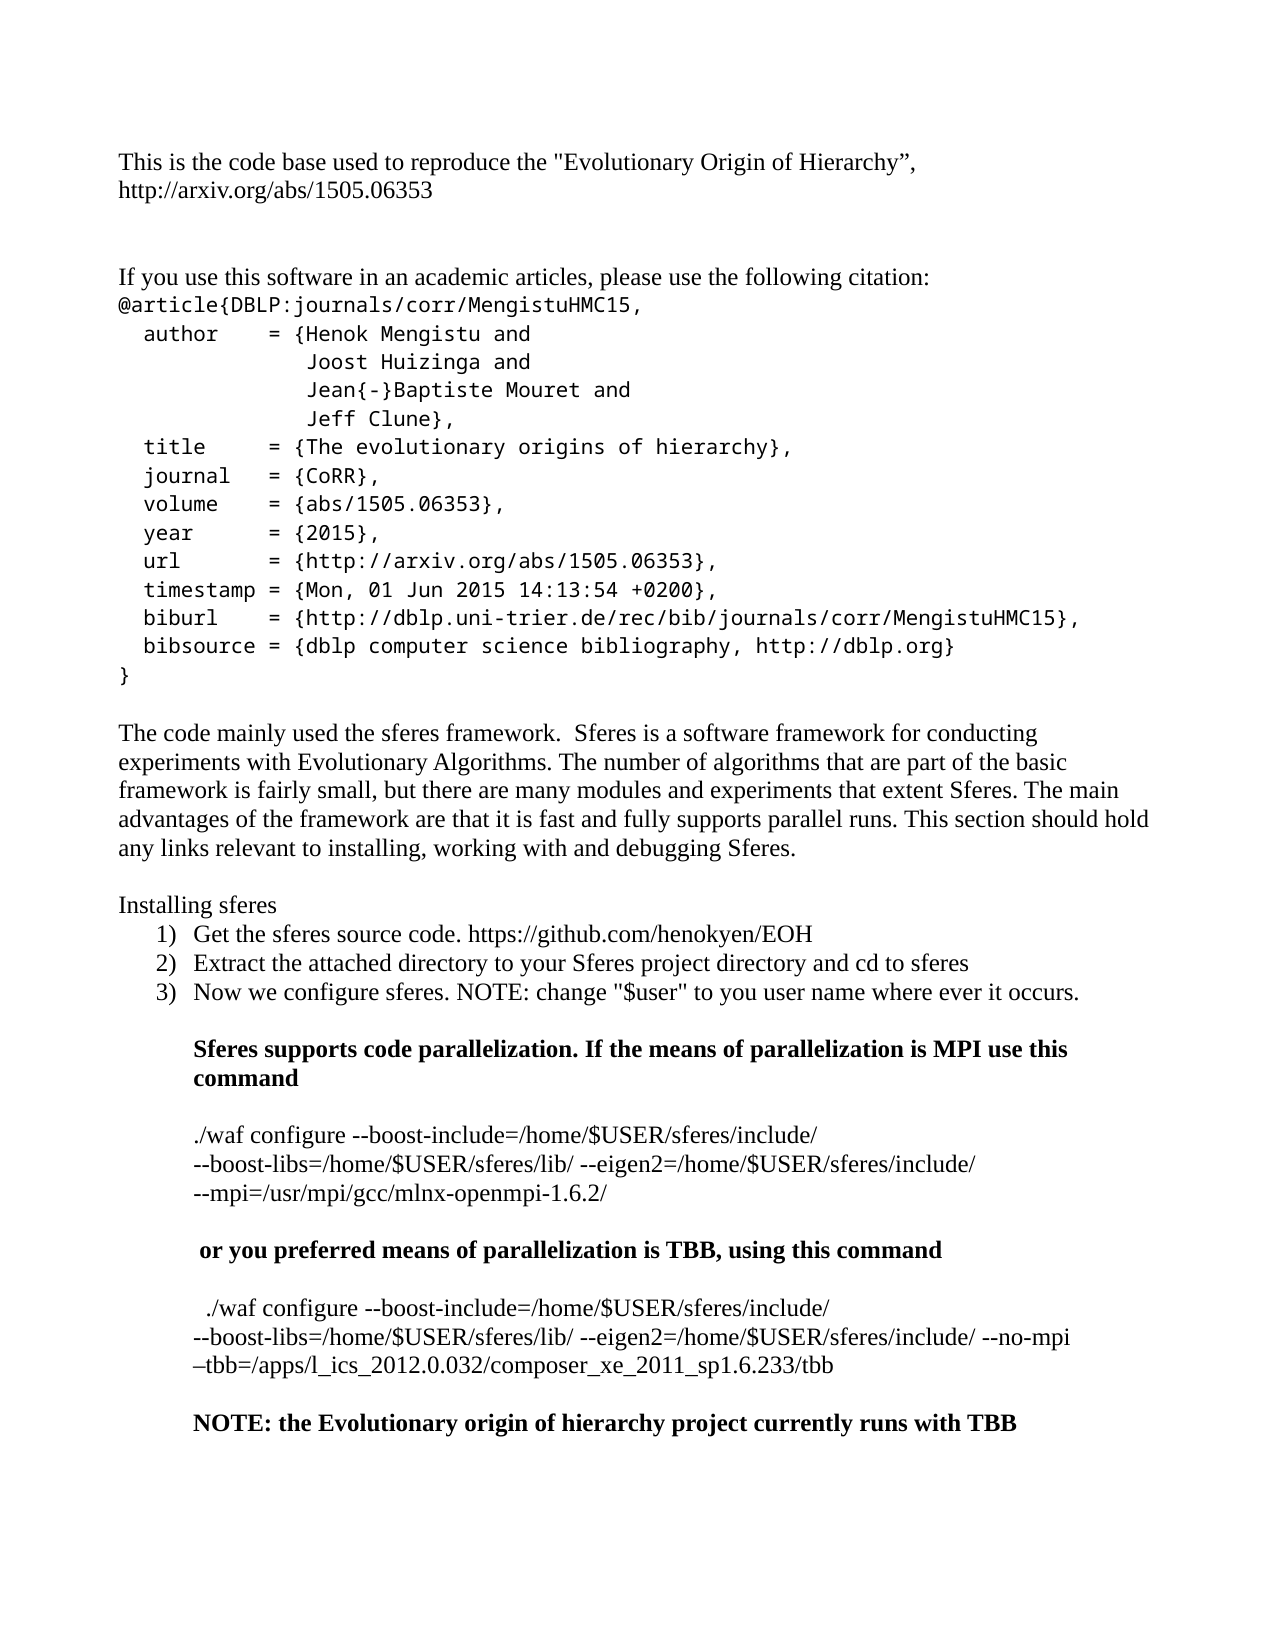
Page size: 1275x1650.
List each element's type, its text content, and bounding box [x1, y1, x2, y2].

text Jeff Clune}, [118, 404, 1157, 432]
list ./waf configure --boost-include=/home/$USER/sferes/include/ --boost-libs=/home/$USER/sferes/lib/ --eigen2=/home/$USER/sferes/include/ --mpi=/usr/mpi/gcc/mlnx-openmpi-1.6.2/ [156, 1120, 1157, 1207]
text Installing sferes [118, 890, 1157, 919]
list Now we configure sferes. NOTE: change "$user" to you user name where ever it occurs. [156, 977, 1157, 1005]
text volume = {abs/1505.06353}, [118, 489, 1157, 518]
text title = {The evolutionary origins of hierarchy}, [118, 432, 1157, 461]
text author = {Henok Mengistu and [118, 319, 1157, 347]
text journal = {CoRR}, [118, 461, 1157, 489]
text biburl = {http://dblp.uni-trier.de/rec/bib/journals/corr/MengistuHMC15}, [118, 603, 1157, 632]
text url = {http://arxiv.org/abs/1505.06353}, [118, 546, 1157, 575]
text @article{DBLP:journals/corr/MengistuHMC15, [118, 290, 1157, 319]
text Joost Huizinga and [118, 347, 1157, 376]
list Sferes supports code parallelization. If the means of parallelization is MPI use this command [156, 1034, 1157, 1092]
text ./waf configure --boost-include=/home/$USER/sferes/include/ --boost-libs=/home/$USER/sferes/lib/ --eigen2=/home/$USER/sferes/include/ --no-mpi –tbb=/apps/l_ics_2012.0.032/composer_xe_2011_sp1.6.233/tbb [193, 1293, 1157, 1379]
list Get the sferes source code. https://github.com/henokyen/EOH [156, 919, 1157, 948]
text NOTE: the Evolutionary origin of hierarchy project currently runs with TBB [193, 1408, 1157, 1437]
text Jean{-}Baptiste Mouret and [118, 376, 1157, 404]
text } [118, 660, 1157, 688]
text bibsource = {dblp computer science bibliography, http://dblp.org} [118, 632, 1157, 660]
text year = {2015}, [118, 518, 1157, 546]
list Extract the attached directory to your Sferes project directory and cd to sferes [156, 948, 1157, 977]
text This is the code base used to reproduce the "Evolutionary Origin of Hierarchy”, http://arxiv.org/abs/1505.06353 [118, 147, 1157, 204]
text or you preferred means of parallelization is TBB, using this command [193, 1235, 1157, 1264]
text timestamp = {Mon, 01 Jun 2015 14:13:54 +0200}, [118, 575, 1157, 603]
text If you use this software in an academic articles, please use the following citation: [118, 262, 1157, 290]
text The code mainly used the sferes framework. Sferes is a software framework for conducting experiments with Evolutionary Algorithms. The number of algorithms that are part of the basic framework is fairly small, but there are many modules and experiments that extent Sferes. The main advantages of the framework are that it is fast and fully supports parallel runs. This section should hold any links relevant to installing, working with and debugging Sferes. [118, 718, 1157, 862]
